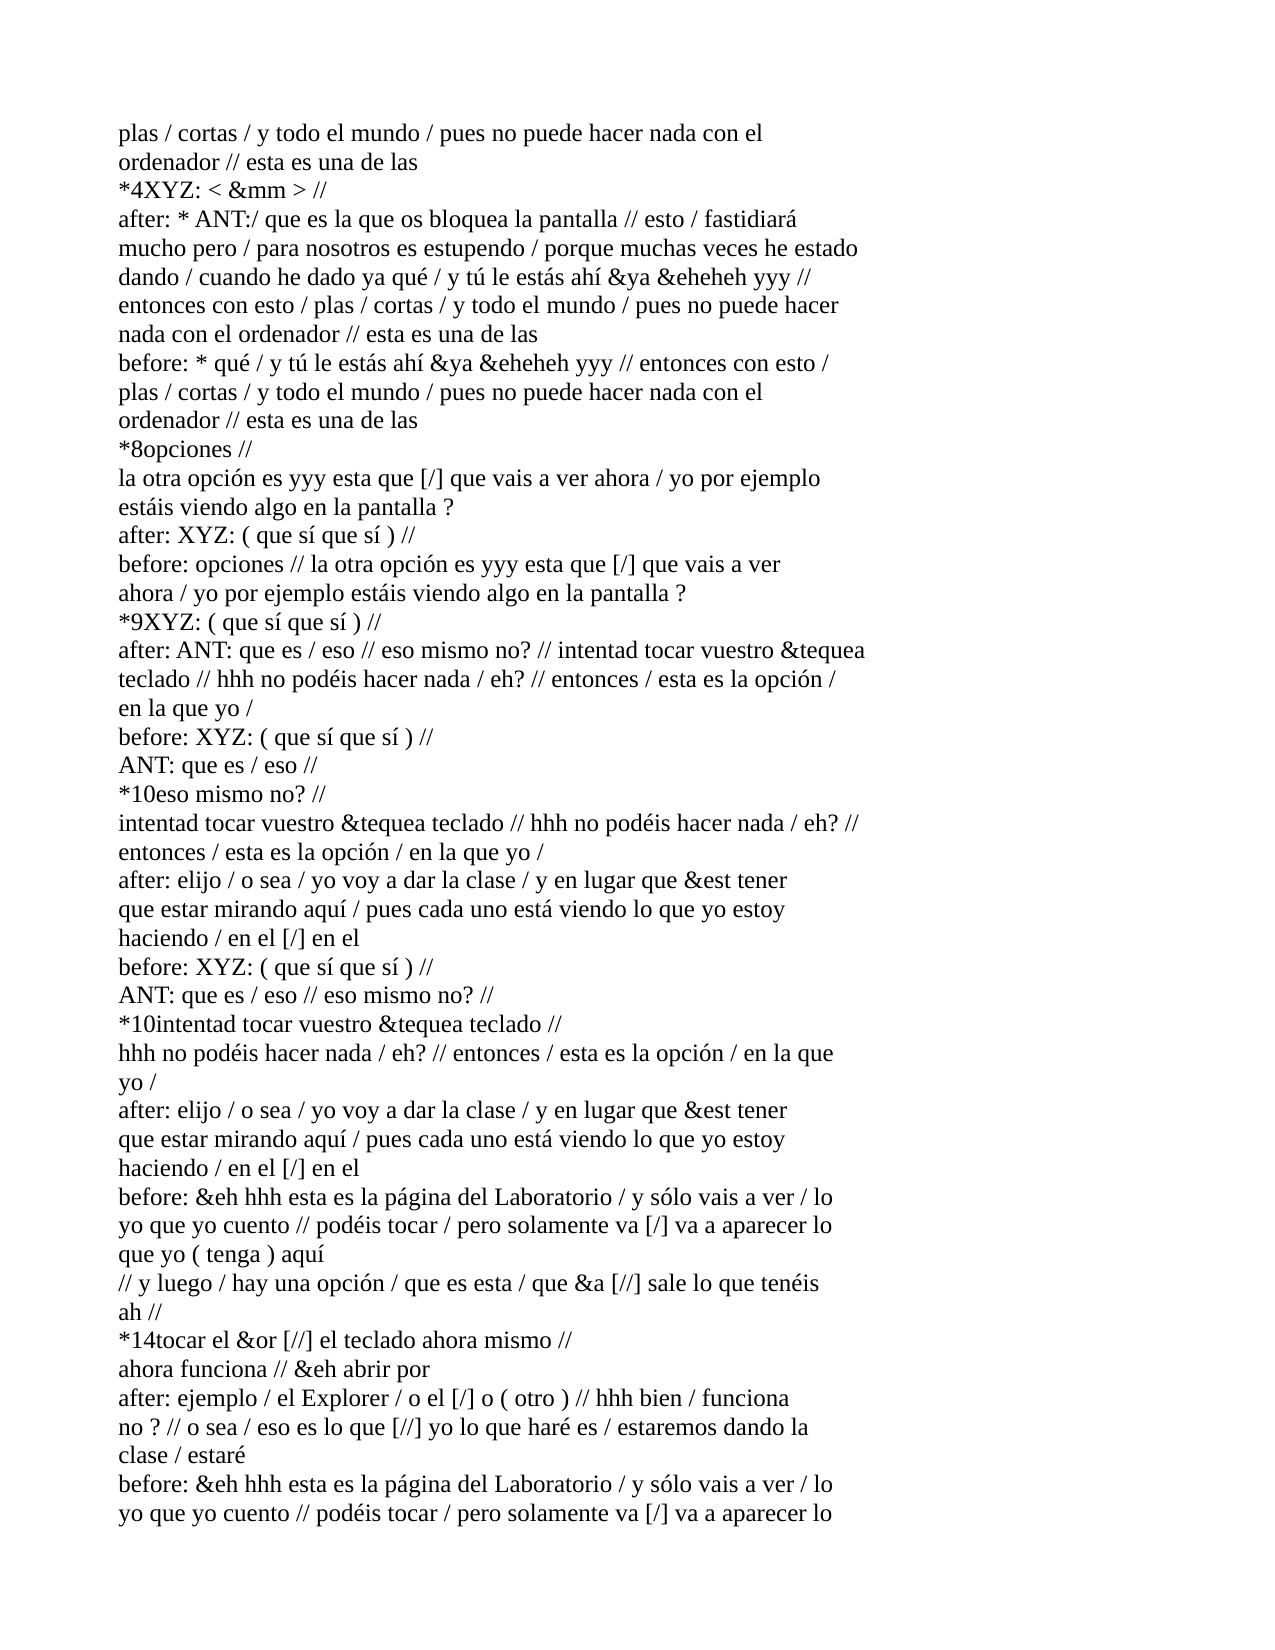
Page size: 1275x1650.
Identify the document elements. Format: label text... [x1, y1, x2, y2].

text hhh no podéis hacer nada / eh? // entonces / esta es la opción / en la que [118, 1038, 1157, 1067]
text *14tocar el &or [//] el teclado ahora mismo // [118, 1326, 1157, 1354]
text before: opciones // la otra opción es yyy esta que [/] que vais a ver [118, 549, 1157, 578]
text *4XYZ: < &mm > // [118, 176, 1157, 204]
text entonces con esto / plas / cortas / y todo el mundo / pues no puede hacer [118, 291, 1157, 319]
text plas / cortas / y todo el mundo / pues no puede hacer nada con el [118, 118, 1157, 147]
text before: * qué / y tú le estás ahí &ya &eheheh yyy // entonces con esto / [118, 348, 1157, 377]
text ANT: que es / eso // [118, 751, 1157, 779]
text dando / cuando he dado ya qué / y tú le estás ahí &ya &eheheh yyy // [118, 262, 1157, 291]
text *10eso mismo no? // [118, 779, 1157, 808]
text yo que yo cuento // podéis tocar / pero solamente va [/] va a aparecer lo [118, 1498, 1157, 1527]
text no ? // o sea / eso es lo que [//] yo lo que haré es / estaremos dando la [118, 1412, 1157, 1441]
text after: ejemplo / el Explorer / o el [/] o ( otro ) // hhh bien / funciona [118, 1383, 1157, 1412]
text haciendo / en el [/] en el [118, 923, 1157, 952]
text que yo ( tenga ) aquí [118, 1239, 1157, 1268]
text *8opciones // [118, 434, 1157, 463]
text before: XYZ: ( que sí que sí ) // [118, 952, 1157, 981]
text yo / [118, 1067, 1157, 1096]
text que estar mirando aquí / pues cada uno está viendo lo que yo estoy [118, 1124, 1157, 1153]
text clase / estaré [118, 1441, 1157, 1469]
text after: elijo / o sea / yo voy a dar la clase / y en lugar que &est tener [118, 866, 1157, 894]
text que estar mirando aquí / pues cada uno está viendo lo que yo estoy [118, 894, 1157, 923]
text ahora funciona // &eh abrir por [118, 1354, 1157, 1383]
text ordenador // esta es una de las [118, 406, 1157, 434]
text before: &eh hhh esta es la página del Laboratorio / y sólo vais a ver / lo [118, 1469, 1157, 1498]
text entonces / esta es la opción / en la que yo / [118, 837, 1157, 866]
text *9XYZ: ( que sí que sí ) // [118, 607, 1157, 636]
text before: &eh hhh esta es la página del Laboratorio / y sólo vais a ver / lo [118, 1182, 1157, 1211]
text teclado // hhh no podéis hacer nada / eh? // entonces / esta es la opción / [118, 664, 1157, 693]
text yo que yo cuento // podéis tocar / pero solamente va [/] va a aparecer lo [118, 1211, 1157, 1239]
text *10intentad tocar vuestro &tequea teclado // [118, 1009, 1157, 1038]
text before: XYZ: ( que sí que sí ) // [118, 722, 1157, 751]
text ordenador // esta es una de las [118, 147, 1157, 176]
text en la que yo / [118, 693, 1157, 722]
text ANT: que es / eso // eso mismo no? // [118, 981, 1157, 1009]
text estáis viendo algo en la pantalla ? [118, 492, 1157, 521]
text intentad tocar vuestro &tequea teclado // hhh no podéis hacer nada / eh? // [118, 808, 1157, 837]
text after: elijo / o sea / yo voy a dar la clase / y en lugar que &est tener [118, 1096, 1157, 1124]
text nada con el ordenador // esta es una de las [118, 319, 1157, 348]
text // y luego / hay una opción / que es esta / que &a [//] sale lo que tenéis [118, 1268, 1157, 1297]
text ahora / yo por ejemplo estáis viendo algo en la pantalla ? [118, 578, 1157, 607]
text ah // [118, 1297, 1157, 1326]
text after: ANT: que es / eso // eso mismo no? // intentad tocar vuestro &tequea [118, 636, 1157, 664]
text after: * ANT:/ que es la que os bloquea la pantalla // esto / fastidiará [118, 204, 1157, 233]
text after: XYZ: ( que sí que sí ) // [118, 521, 1157, 549]
text plas / cortas / y todo el mundo / pues no puede hacer nada con el [118, 377, 1157, 406]
text haciendo / en el [/] en el [118, 1153, 1157, 1182]
text la otra opción es yyy esta que [/] que vais a ver ahora / yo por ejemplo [118, 463, 1157, 492]
text mucho pero / para nosotros es estupendo / porque muchas veces he estado [118, 233, 1157, 262]
